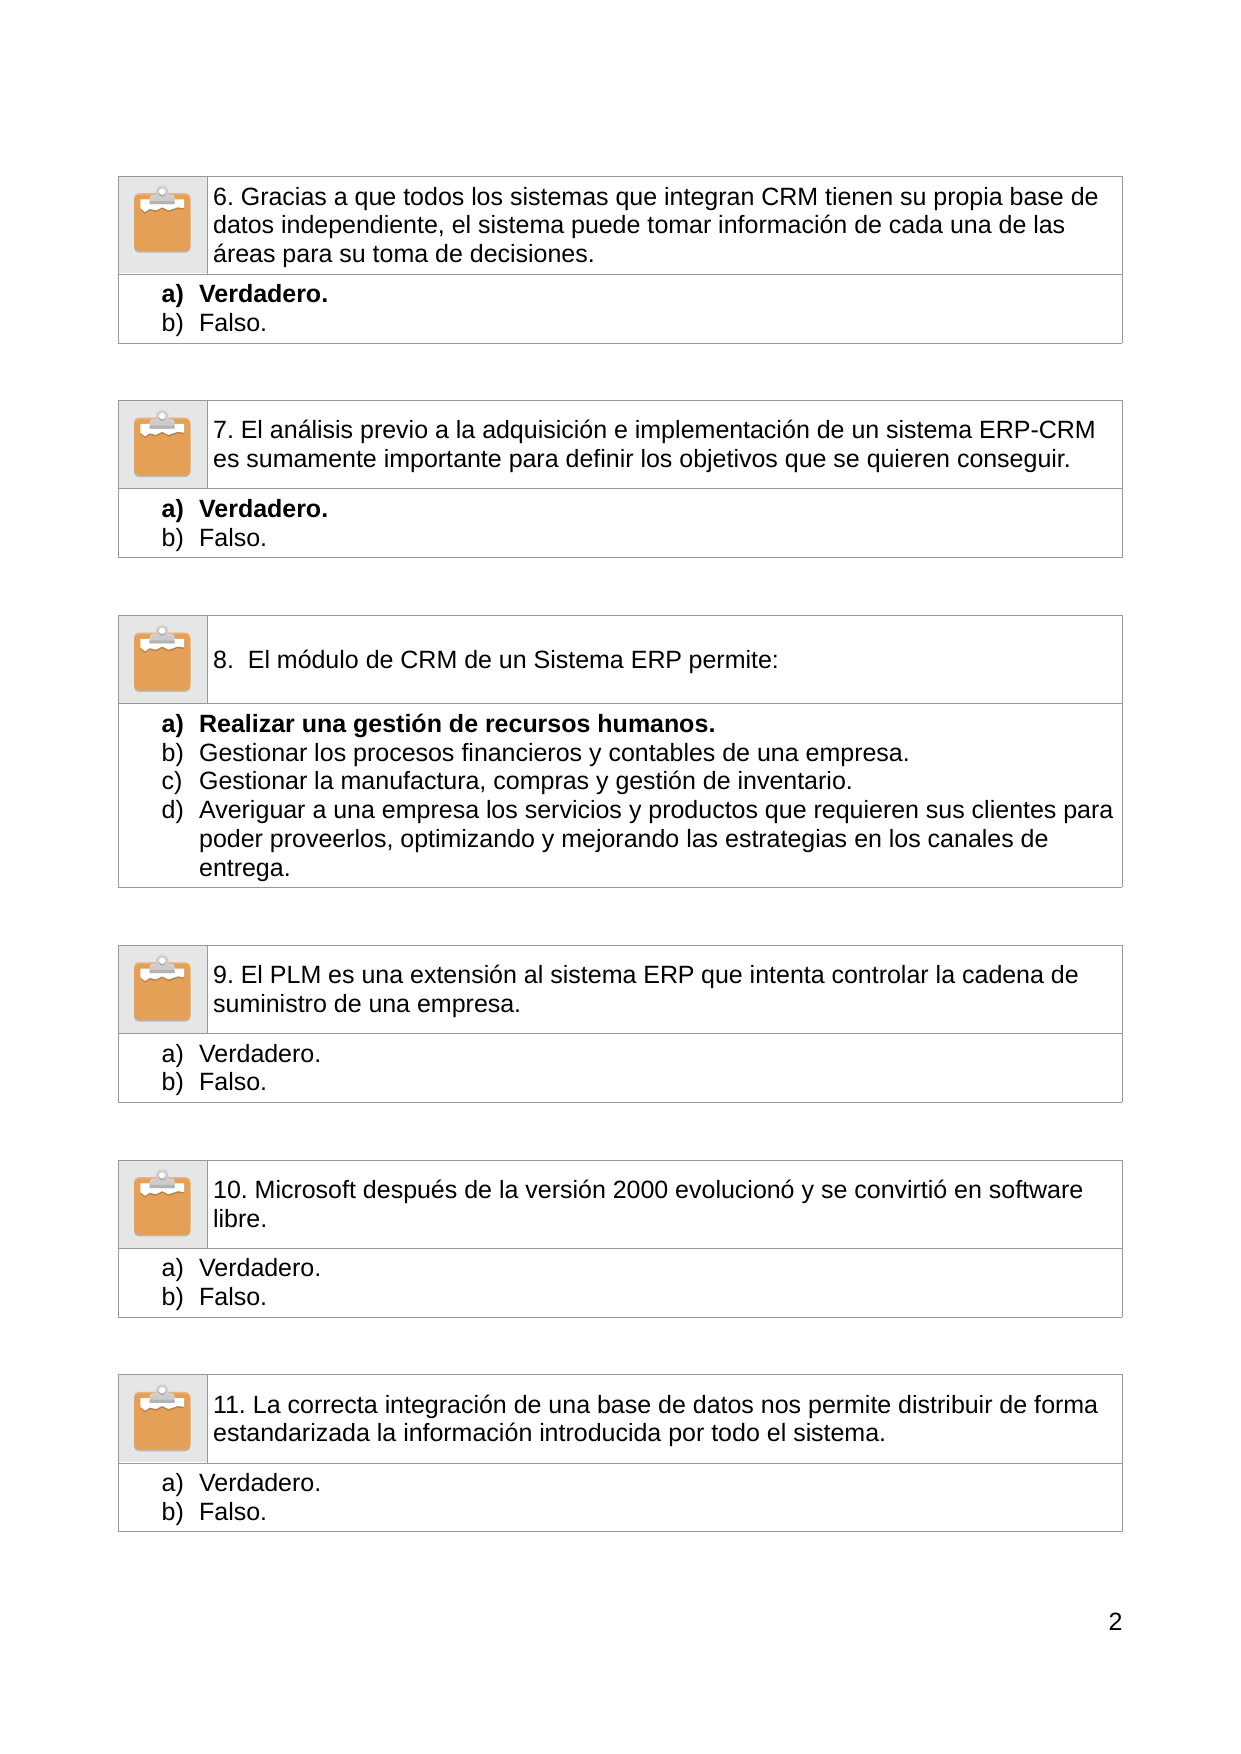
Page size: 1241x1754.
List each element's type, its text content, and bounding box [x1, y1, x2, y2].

table_cell Verdadero. Falso. [119, 489, 1122, 557]
table_cell Verdadero. Falso. [119, 1464, 1122, 1531]
table_header 6. Gracias a que todos los sistemas que integran CRM tienen su propia base de datos independiente, el sistema puede tomar información de cada una de las áreas para su toma de decisiones. [208, 177, 1122, 273]
table_cell Verdadero. Falso. [119, 1249, 1122, 1317]
table_header 9. El PLM es una extensión al sistema ERP que intenta controlar la cadena de suministro de una empresa. [208, 946, 1122, 1033]
table_header [119, 1161, 207, 1248]
table_header [119, 1375, 207, 1462]
table_header 11. La correcta integración de una base de datos nos permite distribuir de forma estandarizada la información introducida por todo el sistema. [208, 1375, 1122, 1462]
table_header [119, 177, 207, 273]
table_cell Verdadero. Falso. [119, 1034, 1122, 1102]
table_header [119, 946, 207, 1033]
table_header [119, 401, 207, 488]
table_cell Verdadero. Falso. [119, 275, 1122, 342]
table_header 10. Microsoft después de la versión 2000 evolucionó y se convirtió en software libre. [208, 1161, 1122, 1248]
table_cell Realizar una gestión de recursos humanos. Gestionar los procesos financieros y contables de una empresa. Gestionar la manufactura, compras y gestión de inventario. Averiguar a una empresa los servicios y productos que requieren sus clientes para poder proveerlos, optimizando y mejorando las estrategias en los canales de entrega. [119, 704, 1122, 887]
table_header 8. El módulo de CRM de un Sistema ERP permite: [208, 616, 1122, 703]
table_header 7. El análisis previo a la adquisición e implementación de un sistema ERP-CRM es sumamente importante para definir los objetivos que se quieren conseguir. [208, 401, 1122, 488]
table_header [119, 616, 207, 703]
